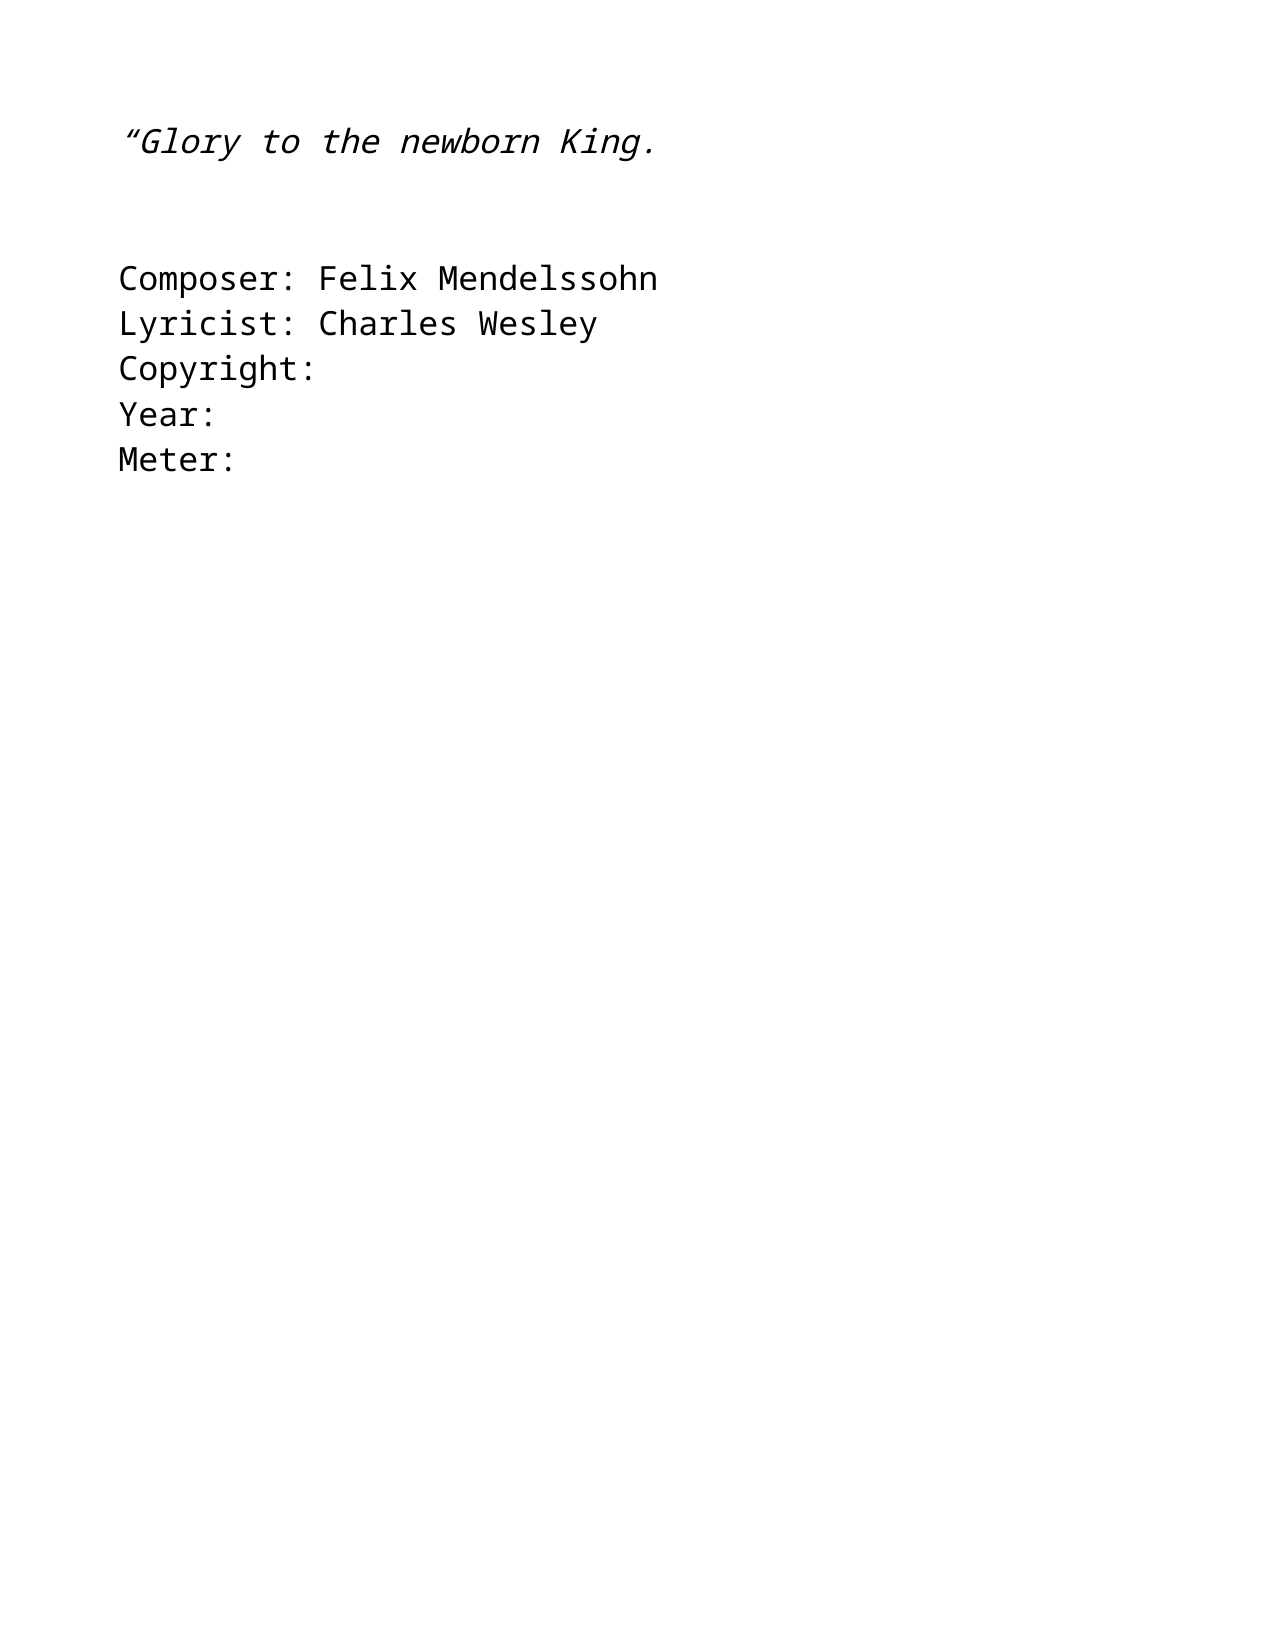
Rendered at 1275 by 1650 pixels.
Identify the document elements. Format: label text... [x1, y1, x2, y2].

text Lyricist: Charles Wesley [118, 300, 1157, 345]
text Meter: [118, 436, 1157, 481]
text Copyright: [118, 345, 1157, 391]
text Composer: Felix Mendelssohn [118, 254, 1157, 300]
text “Glory to the newborn King. [118, 118, 1157, 163]
text Year: [118, 391, 1157, 436]
